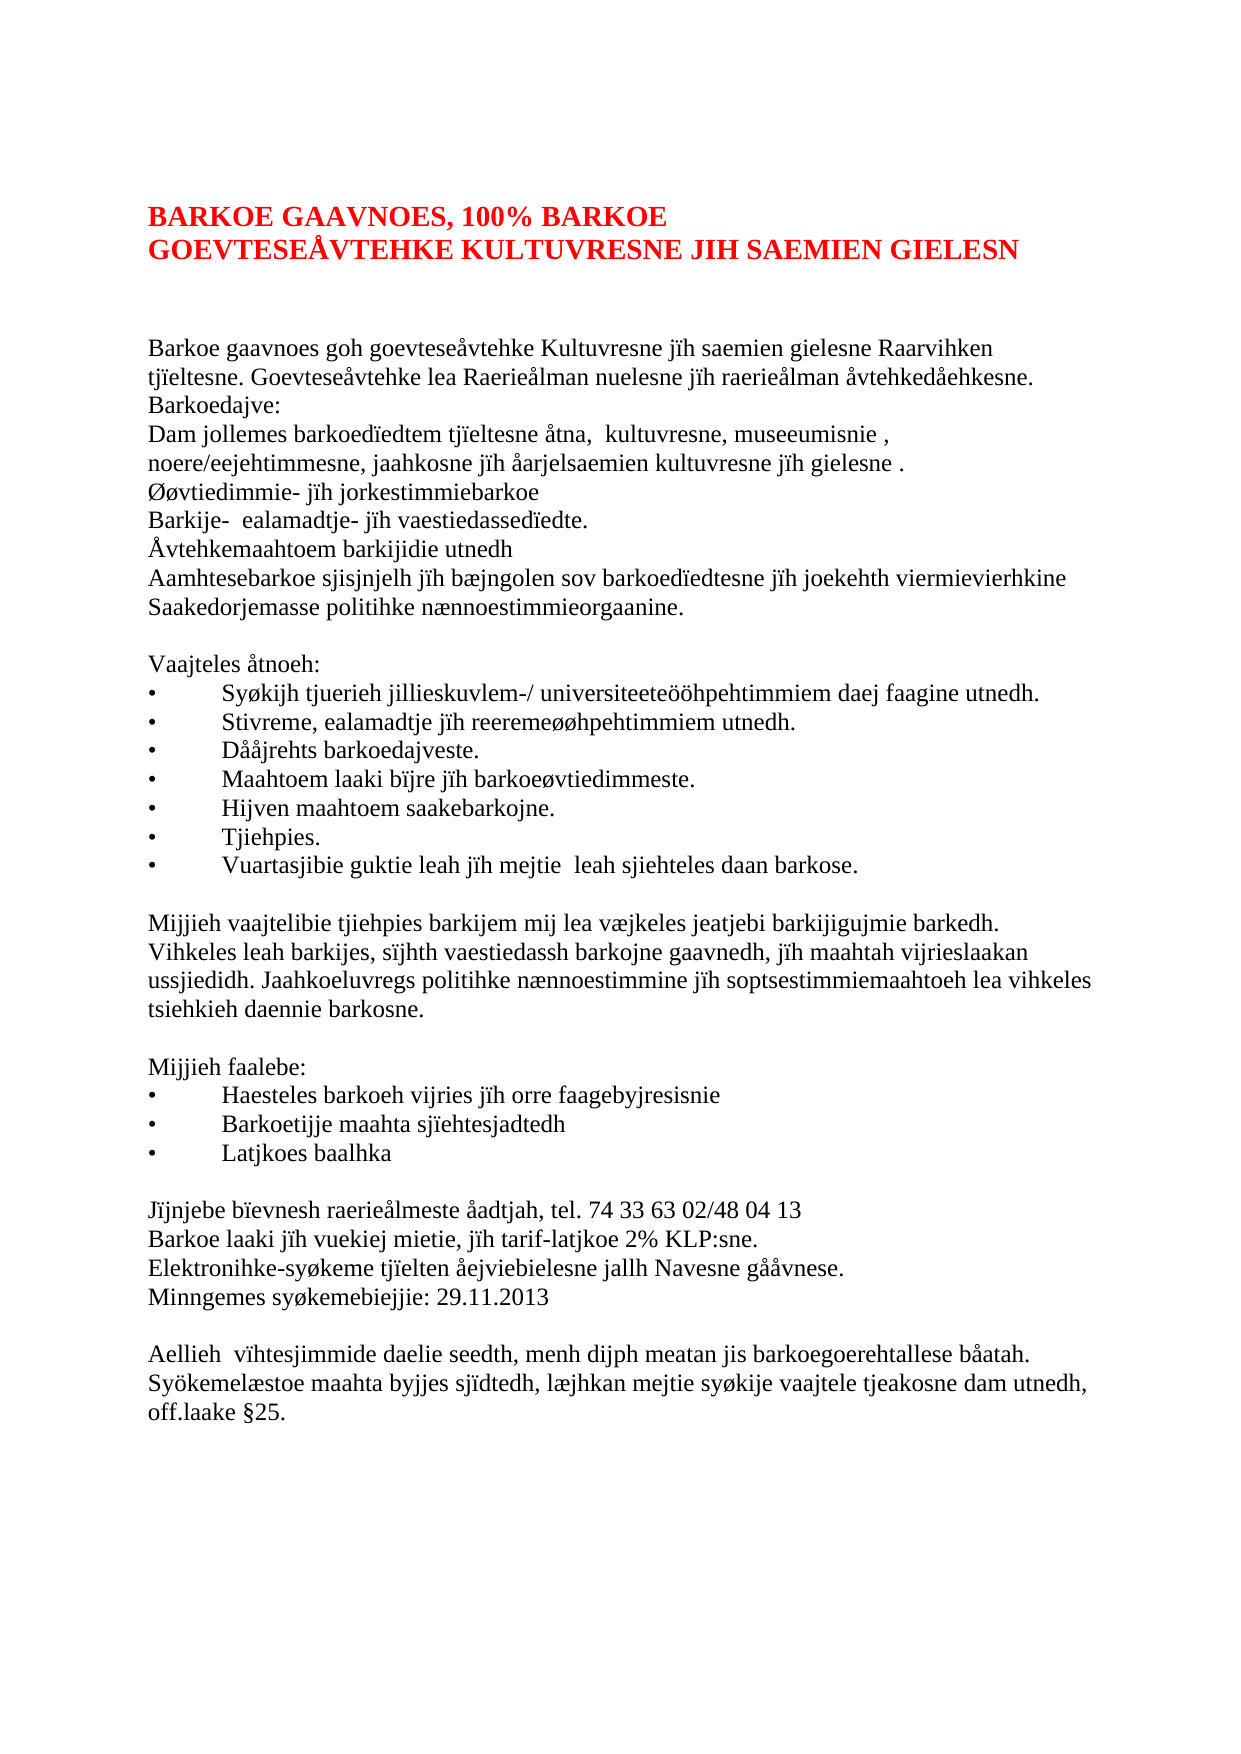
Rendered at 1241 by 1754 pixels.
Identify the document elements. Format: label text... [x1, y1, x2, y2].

text Barkoedajve: [148, 390, 1093, 419]
text Aellieh vïhtesjimmide daelie seedth, menh dijph meatan jis barkoegoerehtallese båatah. Syökemelæstoe maahta byjjes sjïdtedh, læjhkan mejtie syøkije vaajtele tjeakosne dam utnedh, off.laake §25. [148, 1339, 1093, 1425]
text GOEVTESEÅVTEHKE KULTUVRESNE JIH SAEMIEN GIELESN [148, 232, 1093, 266]
text Mijjieh faalebe: [148, 1052, 1093, 1080]
text • Barkoetijje maahta sjïehtesjadtedh [148, 1109, 1093, 1138]
text Barkoe gaavnoes goh goevteseåvtehke Kultuvresne jïh saemien gielesne Raarvihken tjïeltesne. Goevteseåvtehke lea Raerieålman nuelesne jïh raerieålman åvtehkedåehkesne. [148, 333, 1093, 390]
text Øøvtiedimmie- jïh jorkestimmiebarkoe [148, 477, 1093, 505]
text • Stivreme, ealamadtje jïh reeremeøøhpehtimmiem utnedh. [148, 707, 1093, 735]
text • Haesteles barkoeh vijries jïh orre faagebyjresisnie [148, 1080, 1093, 1109]
text Jïjnjebe bïevnesh raerieålmeste åadtjah, tel. 74 33 63 02/48 04 13 [148, 1195, 1093, 1224]
text Minngemes syøkemebiejjie: 29.11.2013 [148, 1282, 1093, 1310]
text Mijjieh vaajtelibie tjiehpies barkijem mij lea væjkeles jeatjebi barkijigujmie barkedh. Vihkeles leah barkijes, sïjhth vaestiedassh barkojne gaavnedh, jïh maahtah vijrieslaakan ussjiedidh. Jaahkoeluvregs politihke nænnoestimmine jïh soptsestimmiemaahtoeh lea vihkeles tsiehkieh daennie barkosne. [148, 908, 1093, 1023]
text • Maahtoem laaki bïjre jïh barkoeøvtiedimmeste. [148, 764, 1093, 793]
text • Syøkijh tjuerieh jillieskuvlem-/ universiteeteööhpehtimmiem daej faagine utnedh. [148, 678, 1093, 707]
text Vaajteles åtnoeh: [148, 649, 1093, 678]
text Barkoe laaki jïh vuekiej mietie, jïh tarif-latjkoe 2% KLP:sne. [148, 1224, 1093, 1253]
text Dam jollemes barkoedïedtem tjïeltesne åtna, kultuvresne, museeumisnie , noere/eejehtimmesne, jaahkosne jïh åarjelsaemien kultuvresne jïh gielesne . [148, 419, 1093, 477]
text • Vuartasjibie guktie leah jïh mejtie leah sjiehteles daan barkose. [148, 850, 1093, 879]
text • Tjiehpies. [148, 822, 1093, 850]
text Aamhtesebarkoe sjisjnjelh jïh bæjngolen sov barkoedïedtesne jïh joekehth viermievierhkine [148, 563, 1093, 592]
text • Hijven maahtoem saakebarkojne. [148, 793, 1093, 822]
text • Dååjrehts barkoedajveste. [148, 735, 1093, 764]
text BARKOE GAAVNOES, 100% BARKOE [148, 199, 1093, 232]
text Åvtehkemaahtoem barkijidie utnedh [148, 534, 1093, 563]
text Elektronihke-syøkeme tjïelten åejviebielesne jallh Navesne gååvnese. [148, 1253, 1093, 1282]
text • Latjkoes baalhka [148, 1138, 1093, 1167]
text Saakedorjemasse politihke nænnoestimmieorgaanine. [148, 592, 1093, 620]
text Barkije- ealamadtje- jïh vaestiedassedïedte. [148, 505, 1093, 534]
